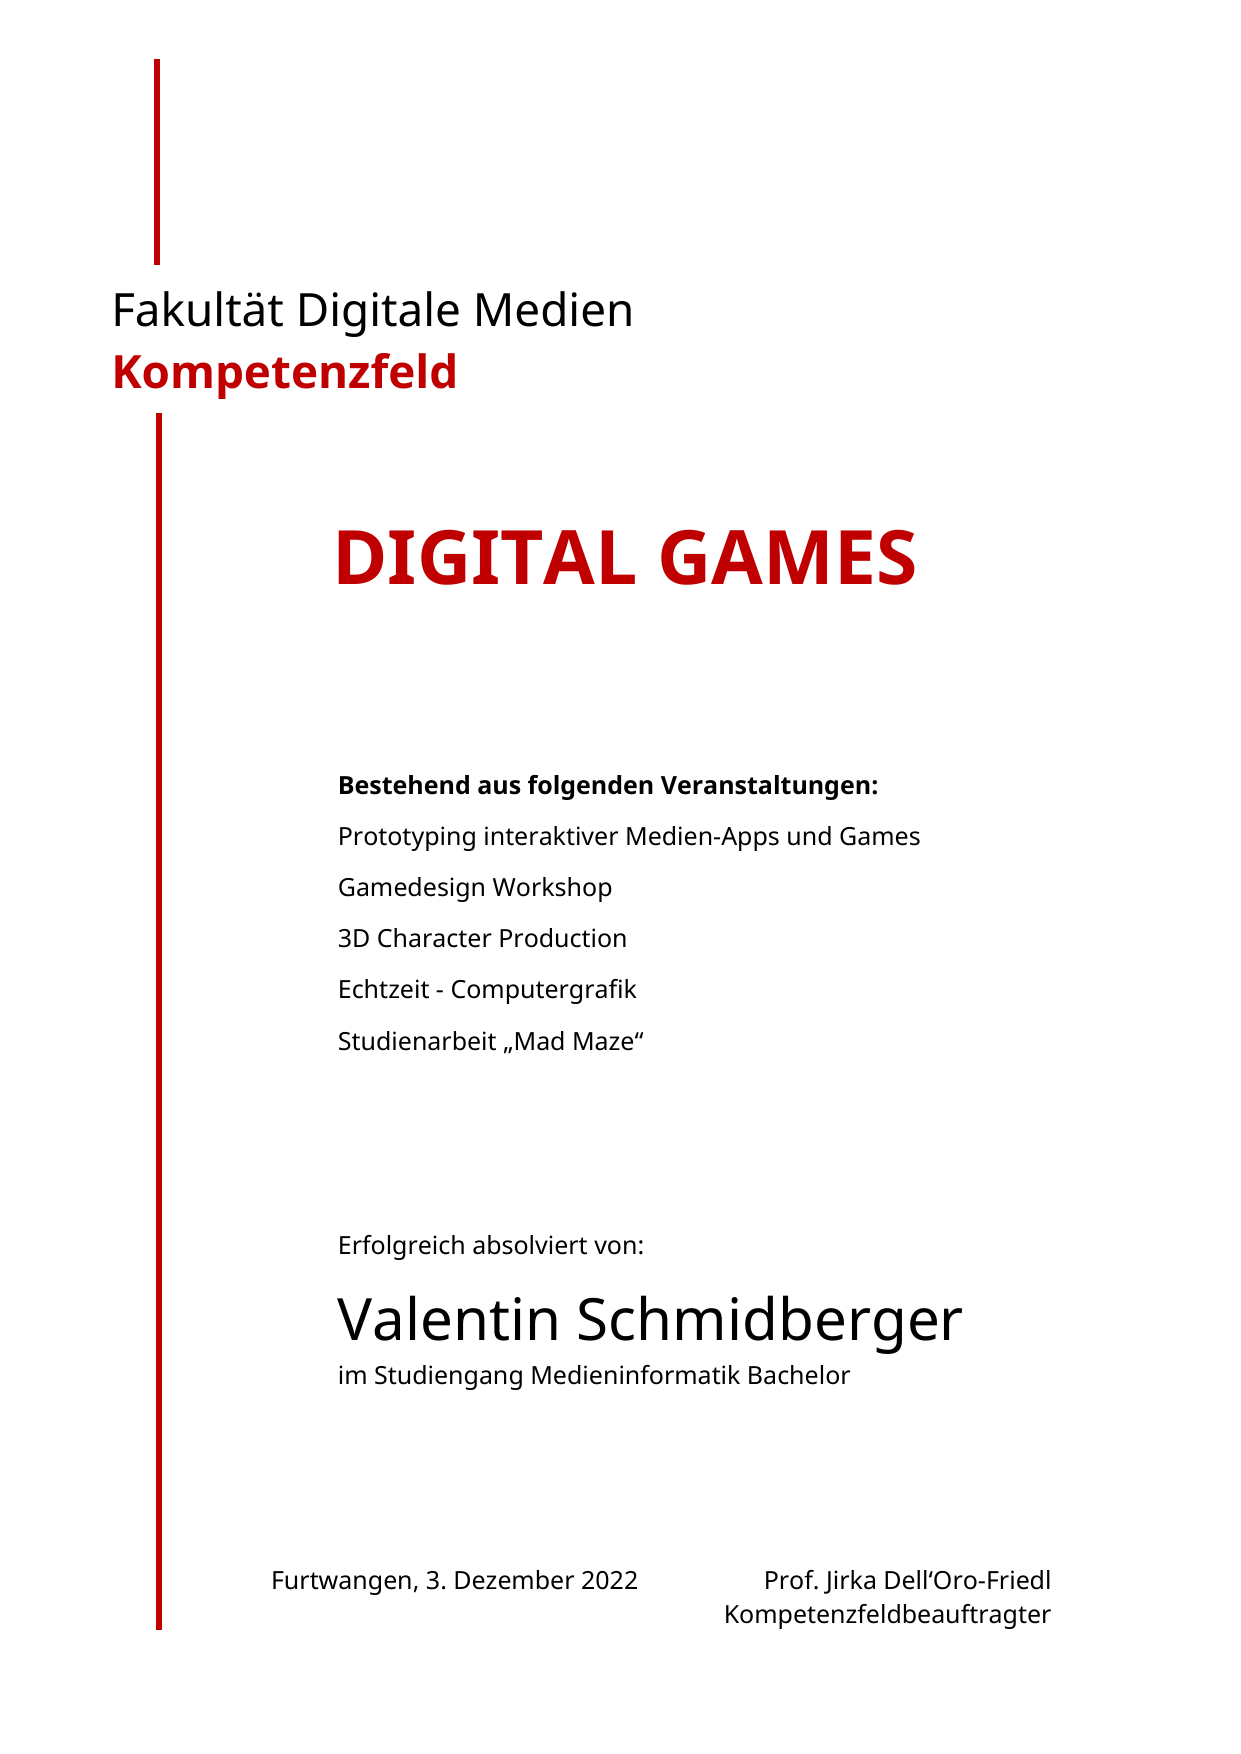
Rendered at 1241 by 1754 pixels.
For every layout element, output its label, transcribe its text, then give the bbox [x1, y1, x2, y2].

text Kompetenzfeld [111, 340, 1190, 402]
text Valentin Schmidberger [338, 1278, 1095, 1358]
text [111, 504, 156, 607]
text Bestehend aus folgenden Veranstaltungen: [338, 768, 1095, 802]
text Furtwangen, 3. Dezember 2022 Prof. Jirka Dell‘Oro-Friedl [271, 1562, 1052, 1596]
text 3D Character Production [338, 921, 1095, 955]
text Erfolgreich absolviert von: [338, 1227, 1095, 1261]
text Gamedesign Workshop [338, 870, 1095, 904]
text Echtzeit - Computergrafik [338, 972, 1095, 1006]
text Kompetenzfeldbeauftragter [271, 1596, 1052, 1628]
text Digital Games [162, 504, 1190, 607]
text Studienarbeit „Mad Maze“ [338, 1023, 1095, 1057]
text Fakultät Digitale Medien [111, 277, 1190, 340]
text im Studiengang Medieninformatik Bachelor [338, 1358, 1095, 1392]
text Prototyping interaktiver Medien-Apps und Games [338, 819, 1095, 853]
